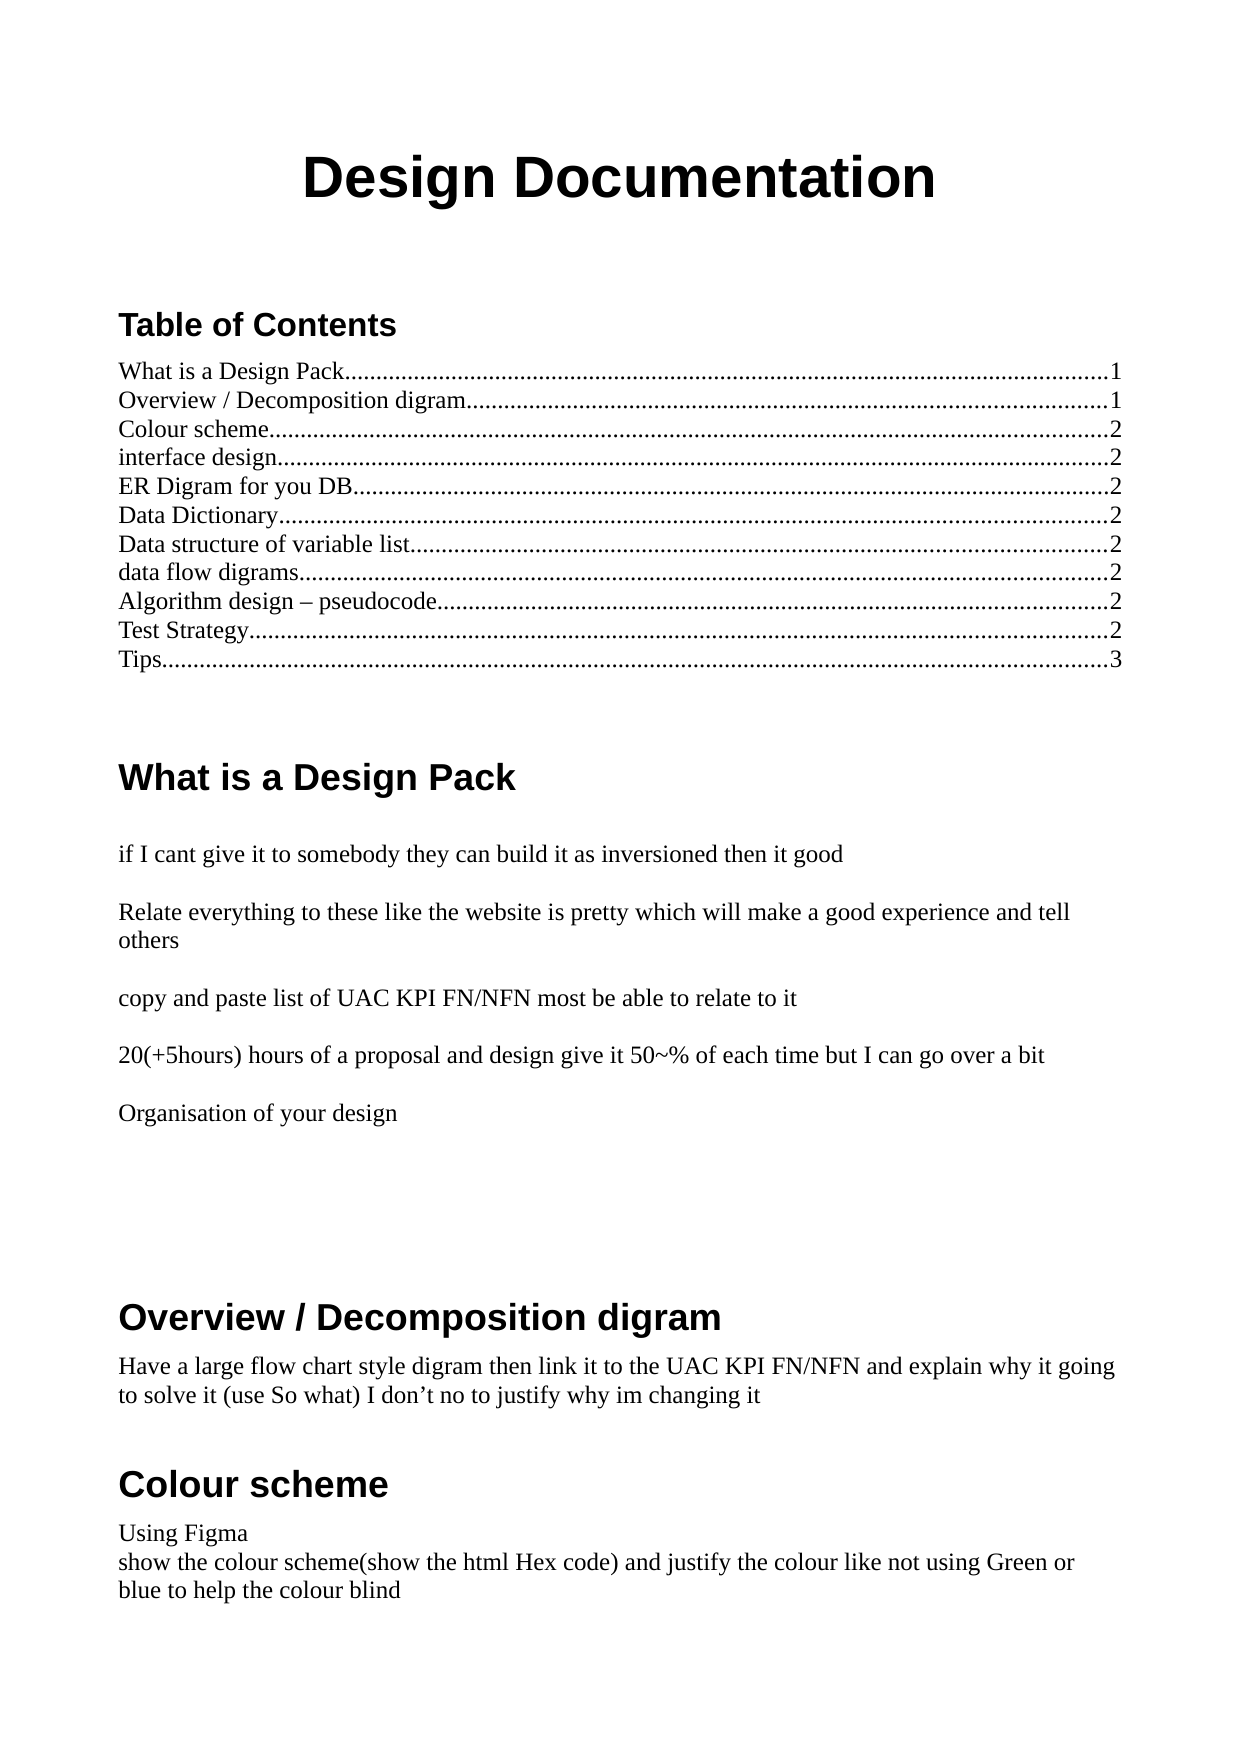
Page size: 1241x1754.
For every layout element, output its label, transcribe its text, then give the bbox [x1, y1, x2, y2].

text Colour scheme 2 [118, 414, 1122, 442]
title Design Documentation [118, 143, 1122, 210]
text Using Figma [118, 1518, 1122, 1547]
text Test Strategy 2 [118, 615, 1122, 644]
subtitle Colour scheme [118, 1462, 1122, 1506]
text Data Dictionary 2 [118, 500, 1122, 529]
text Data structure of variable list 2 [118, 529, 1122, 557]
text ER Digram for you DB 2 [118, 471, 1122, 500]
text if I cant give it to somebody they can build it as inversioned then it good [118, 839, 1122, 868]
text Tips 3 [118, 644, 1122, 672]
text Have a large flow chart style digram then link it to the UAC KPI FN/NFN and explain why it going to solve it (use So what) I don’t no to justify why im changing it [118, 1351, 1122, 1409]
subtitle Table of Contents [118, 305, 1122, 344]
text Relate everything to these like the website is pretty which will make a good experience and tell others [118, 897, 1122, 954]
text copy and paste list of UAC KPI FN/NFN most be able to relate to it [118, 983, 1122, 1012]
text Algorithm design – pseudocode 2 [118, 586, 1122, 615]
text show the colour scheme(show the html Hex code) and justify the colour like not using Green or blue to help the colour blind [118, 1547, 1122, 1604]
text data flow digrams 2 [118, 557, 1122, 586]
text Overview / Decomposition digram 1 [118, 385, 1122, 414]
text 20(+5hours) hours of a proposal and design give it 50~% of each time but I can go over a bit [118, 1041, 1122, 1069]
text interface design 2 [118, 442, 1122, 471]
subtitle Overview / Decomposition digram [118, 1296, 1122, 1339]
text What is a Design Pack 1 [118, 356, 1122, 385]
text Organisation of your design [118, 1098, 1122, 1127]
subtitle What is a Design Pack [118, 755, 1122, 798]
